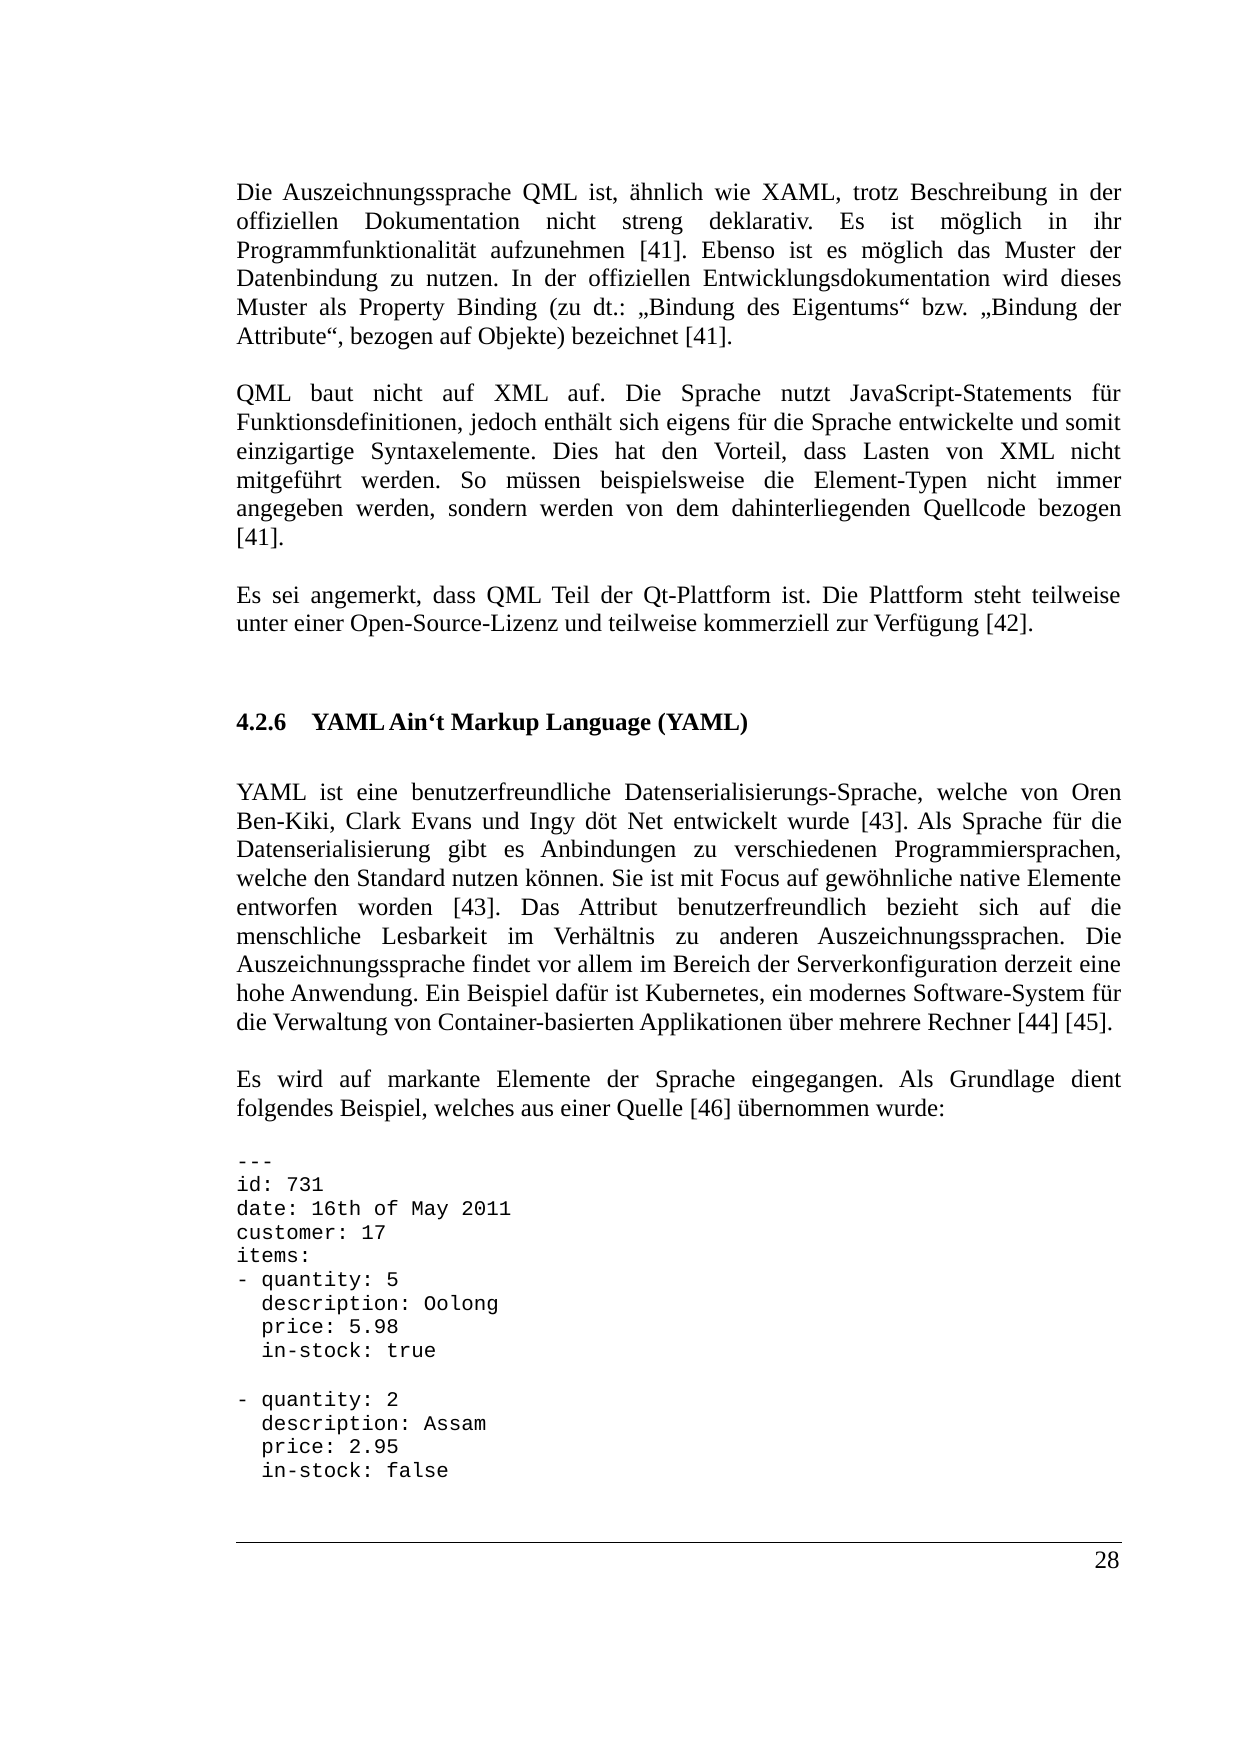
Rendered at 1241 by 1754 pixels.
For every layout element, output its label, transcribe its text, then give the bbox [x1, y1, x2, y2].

text --- [236, 1151, 1122, 1174]
text id: 731 [236, 1174, 1122, 1198]
text - quantity: 2 [236, 1389, 1122, 1413]
text Die Auszeichnungssprache QML ist, ähnlich wie XAML, trotz Beschreibung in der offiziellen Dokumentation nicht streng deklarativ. Es ist möglich in ihr Programmfunktionalität aufzunehmen [41]. Ebenso ist es möglich das Muster der Datenbindung zu nutzen. In der offiziellen Entwicklungsdokumentation wird dieses Muster als Property Binding (zu dt.: „Bindung des Eigentums“ bzw. „Bindung der Attribute“, bezogen auf Objekte) bezeichnet [41]. [236, 177, 1122, 350]
text price: 2.95 [236, 1437, 1122, 1460]
text description: Oolong [236, 1293, 1122, 1316]
text in-stock: true [236, 1340, 1122, 1363]
text Es sei angemerkt, dass QML Teil der Qt-Plattform ist. Die Plattform steht teilweise unter einer Open-Source-Lizenz und teilweise kommerziell zur Verfügung [42]. [236, 580, 1122, 637]
text customer: 17 [236, 1222, 1122, 1245]
text Es wird auf markante Elemente der Sprache eingegangen. Als Grundlage dient folgendes Beispiel, welches aus einer Quelle [46] übernommen wurde: [236, 1064, 1122, 1122]
text - quantity: 5 [236, 1269, 1122, 1293]
text price: 5.98 [236, 1316, 1122, 1340]
text in-stock: false [236, 1460, 1122, 1484]
text items: [236, 1245, 1122, 1269]
text QML baut nicht auf XML auf. Die Sprache nutzt JavaScript-Statements für Funktionsdefinitionen, jedoch enthält sich eigens für die Sprache entwickelte und somit einzigartige Syntaxelemente. Dies hat den Vorteil, dass Lasten von XML nicht mitgeführt werden. So müssen beispielsweise die Element-Typen nicht immer angegeben werden, sondern werden von dem dahinterliegenden Quellcode bezogen [41]. [236, 378, 1122, 551]
text description: Assam [236, 1413, 1122, 1437]
text YAML ist eine benutzerfreundliche Datenserialisierungs-Sprache, welche von Oren Ben-Kiki, Clark Evans und Ingy döt Net entwickelt wurde [43]. Als Sprache für die Datenserialisierung gibt es Anbindungen zu verschiedenen Programmiersprachen, welche den Standard nutzen können. Sie ist mit Focus auf gewöhnliche native Elemente entworfen worden [43]. Das Attribut benutzerfreundlich bezieht sich auf die menschliche Lesbarkeit im Verhältnis zu anderen Auszeichnungssprachen. Die Auszeichnungssprache findet vor allem im Bereich der Serverkonfiguration derzeit eine hohe Anwendung. Ein Beispiel dafür ist Kubernetes, ein modernes Software-System für die Verwaltung von Container-basierten Applikationen über mehrere Rechner [44] [45]. [236, 777, 1122, 1036]
subtitle YAML Ain‘t Markup Language (YAML) [236, 707, 1122, 736]
text date: 16th of May 2011 [236, 1198, 1122, 1222]
